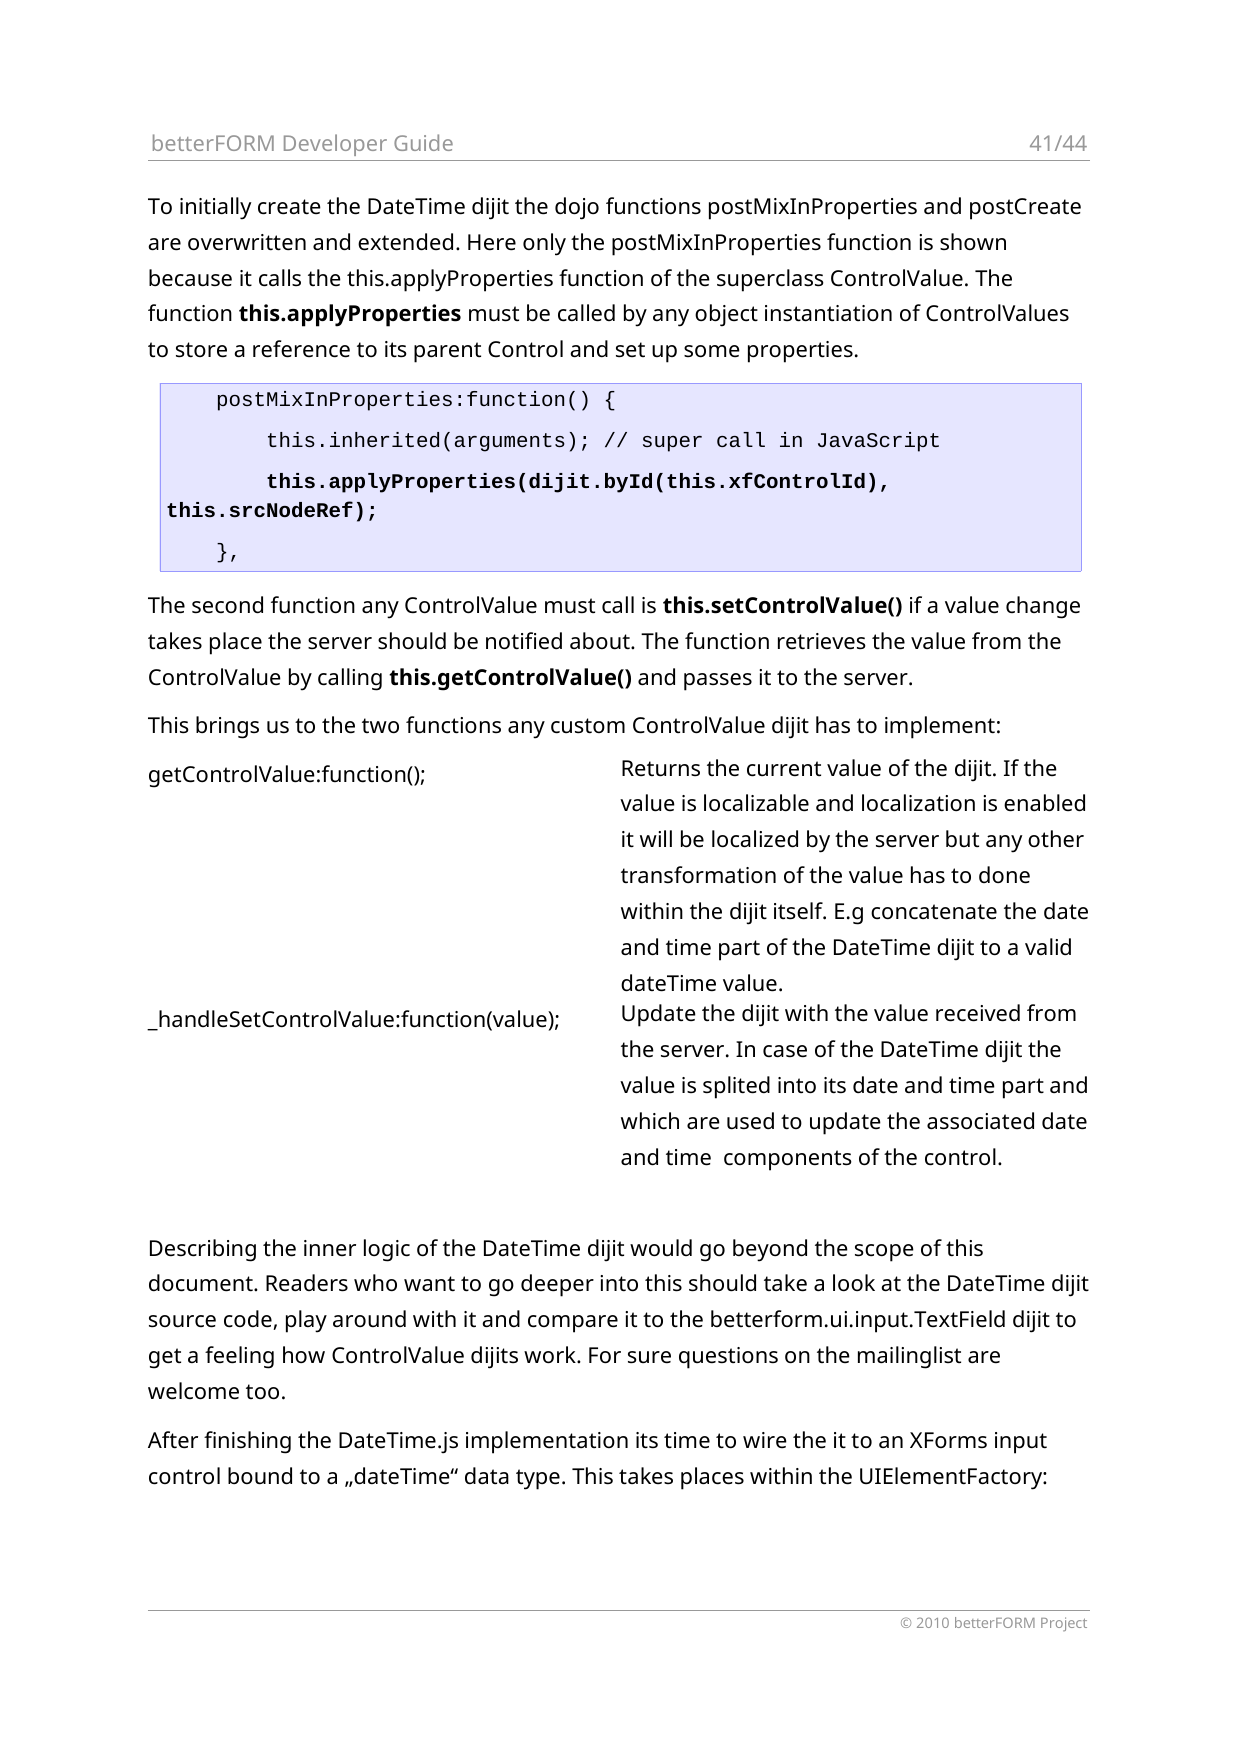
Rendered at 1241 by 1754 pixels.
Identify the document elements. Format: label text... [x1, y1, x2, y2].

text }, [161, 535, 1081, 571]
text this.inherited(arguments); // super call in JavaScript [161, 424, 1081, 454]
text this.applyProperties(dijit.byId(this.xfControlId), this.srcNodeRef); [161, 465, 1081, 524]
text This brings us to the two functions any custom ControlValue dijit has to implement: [148, 710, 1090, 740]
table_cell _handleSetControlValue:function(value); [148, 998, 620, 1172]
text postMixInProperties:function() { [161, 384, 1081, 413]
text The second function any ControlValue must call is this.setControlValue() if a value change takes place the server should be notified about. The function retrieves the value from the ControlValue by calling this.getControlValue() and passes it to the server. [148, 590, 1090, 692]
table_header Returns the current value of the dijit. If the value is localizable and localization is enabled it will be localized by the server but any other transformation of the value has to done within the dijit itself. E.g concatenate the date and time part of the DateTime dijit to a valid dateTime value. [620, 753, 1093, 998]
text Describing the inner logic of the DateTime dijit would go beyond the scope of this document. Readers who want to go deeper into this should take a look at the DateTime dijit source code, play around with it and compare it to the betterform.ui.input.TextField dijit to get a feeling how ControlValue dijits work. For sure questions on the mailinglist are welcome too. [148, 1232, 1090, 1406]
table_header getControlValue:function(); [148, 753, 620, 998]
text After finishing the DateTime.js implementation its time to wire the it to an XForms input control bound to a „dateTime“ data type. This takes places within the UIElementFactory: [148, 1424, 1090, 1491]
text To initially create the DateTime dijit the dojo functions postMixInProperties and postCreate are overwritten and extended. Here only the postMixInProperties function is shown because it calls the this.applyProperties function of the superclass ControlValue. The function this.applyProperties must be called by any object instantiation of ControlValues to store a reference to its parent Control and set up some properties. [148, 191, 1090, 364]
table_cell Update the dijit with the value received from the server. In case of the DateTime dijit the value is splited into its date and time part and which are used to update the associated date and time components of the control. [620, 998, 1093, 1172]
